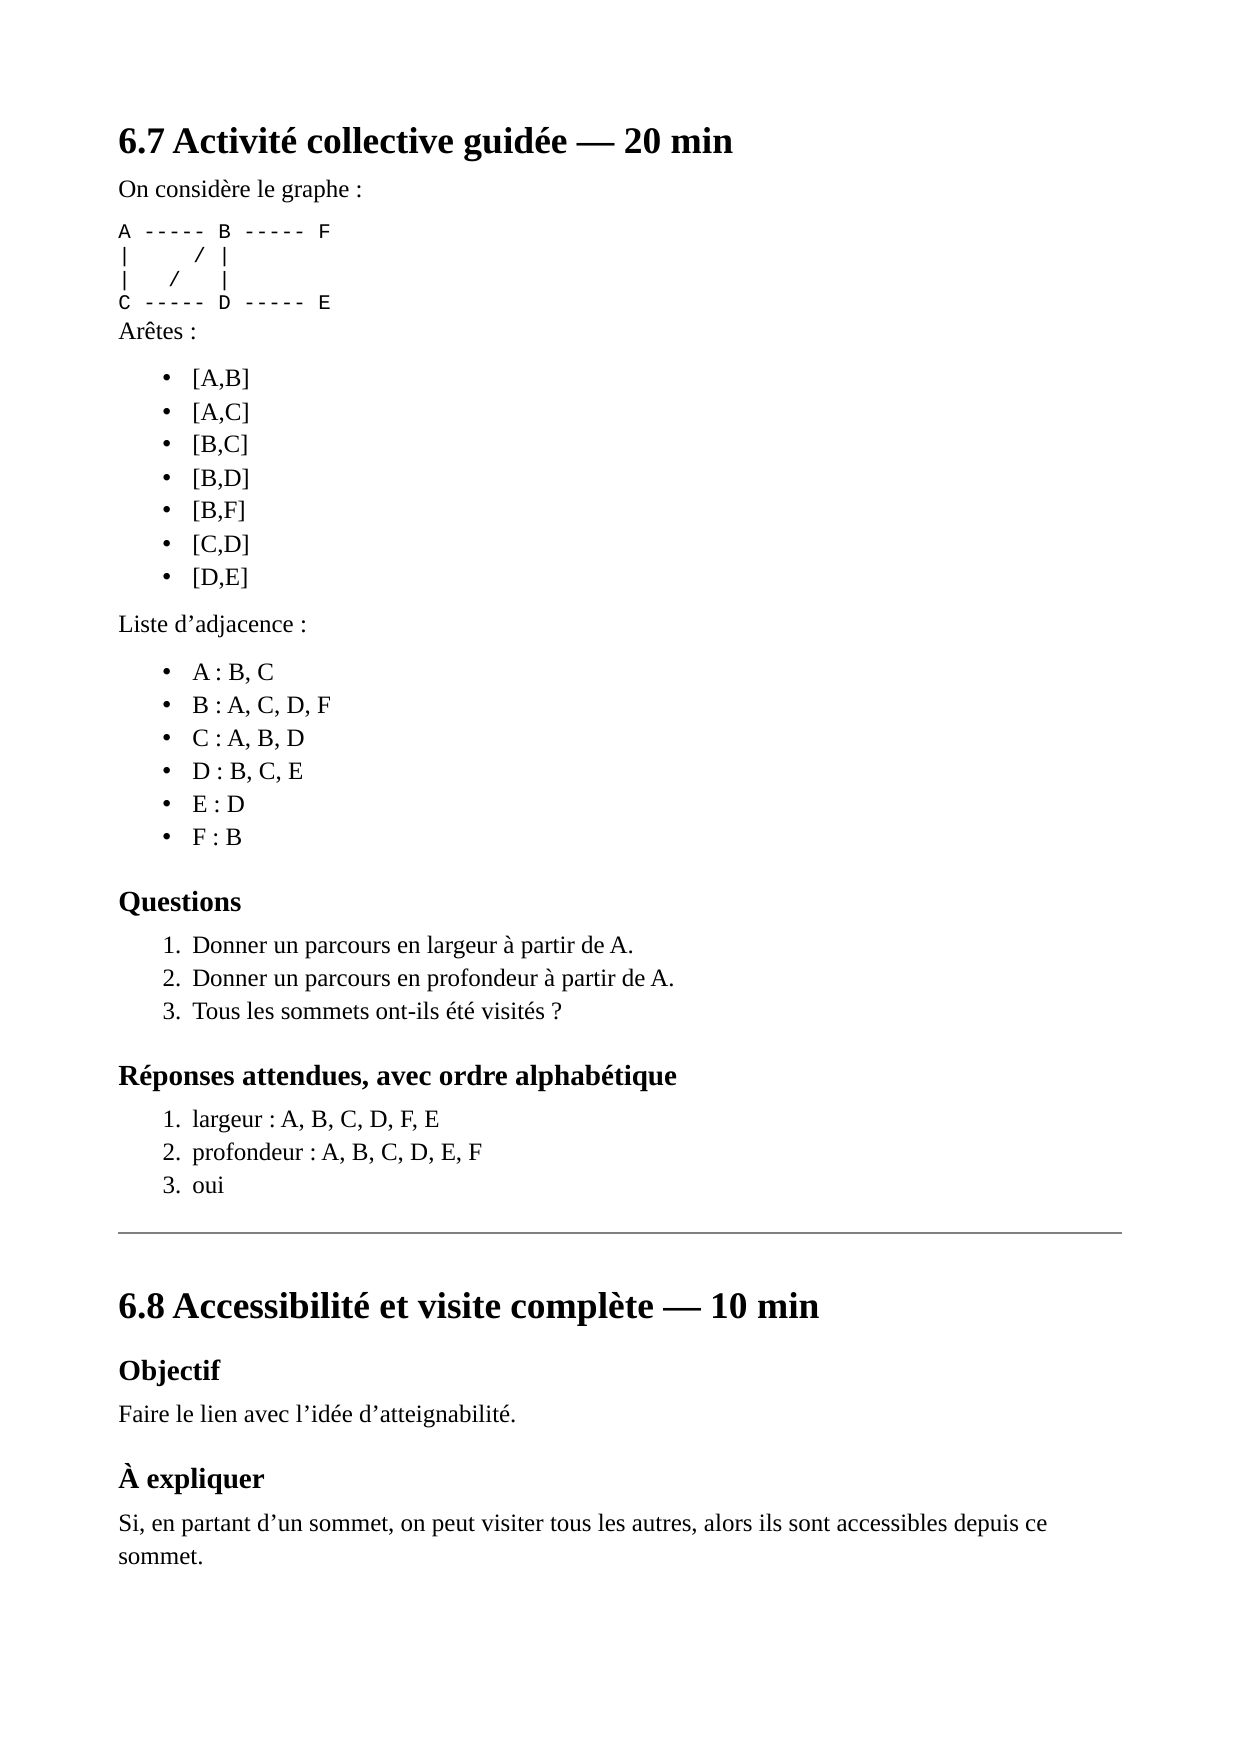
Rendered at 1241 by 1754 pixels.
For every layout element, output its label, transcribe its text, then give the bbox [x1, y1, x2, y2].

text | / | [118, 245, 1122, 269]
list Donner un parcours en profondeur à partir de A. [162, 963, 1122, 992]
subtitle Questions [118, 884, 1122, 918]
list Donner un parcours en largeur à partir de A. [162, 930, 1122, 959]
list Tous les sommets ont-ils été visités ? [162, 996, 1122, 1025]
subtitle Réponses attendues, avec ordre alphabétique [118, 1058, 1122, 1092]
text Faire le lien avec l’idée d’atteignabilité. [118, 1399, 1122, 1428]
text Arêtes : [118, 316, 1122, 345]
text On considère le graphe : [118, 174, 1122, 202]
subtitle À expliquer [118, 1462, 1122, 1495]
list A : B, C [162, 657, 1122, 686]
list [B,D] [162, 463, 1122, 491]
text Liste d’adjacence : [118, 609, 1122, 638]
list [B,C] [162, 429, 1122, 458]
list E : D [162, 789, 1122, 818]
list largeur : A, B, C, D, F, E [162, 1104, 1122, 1133]
list [C,D] [162, 529, 1122, 557]
text A ----- B ----- F [118, 221, 1122, 245]
text Si, en partant d’un sommet, on peut visiter tous les autres, alors ils sont accessibles depuis ce sommet. [118, 1508, 1122, 1569]
subtitle Objectif [118, 1353, 1122, 1387]
list B : A, C, D, F [162, 690, 1122, 719]
list [D,E] [162, 562, 1122, 590]
list oui [162, 1171, 1122, 1199]
subtitle 6.7 Activité collective guidée — 20 min [118, 118, 1122, 161]
list profondeur : A, B, C, D, E, F [162, 1137, 1122, 1166]
list F : B [162, 822, 1122, 851]
text | / | [118, 269, 1122, 292]
list [B,F] [162, 496, 1122, 524]
list C : A, B, D [162, 723, 1122, 752]
subtitle 6.8 Accessibilité et visite complète — 10 min [118, 1283, 1122, 1326]
list [A,B] [162, 363, 1122, 392]
text C ----- D ----- E [118, 292, 1122, 316]
list [A,C] [162, 397, 1122, 425]
list D : B, C, E [162, 756, 1122, 785]
